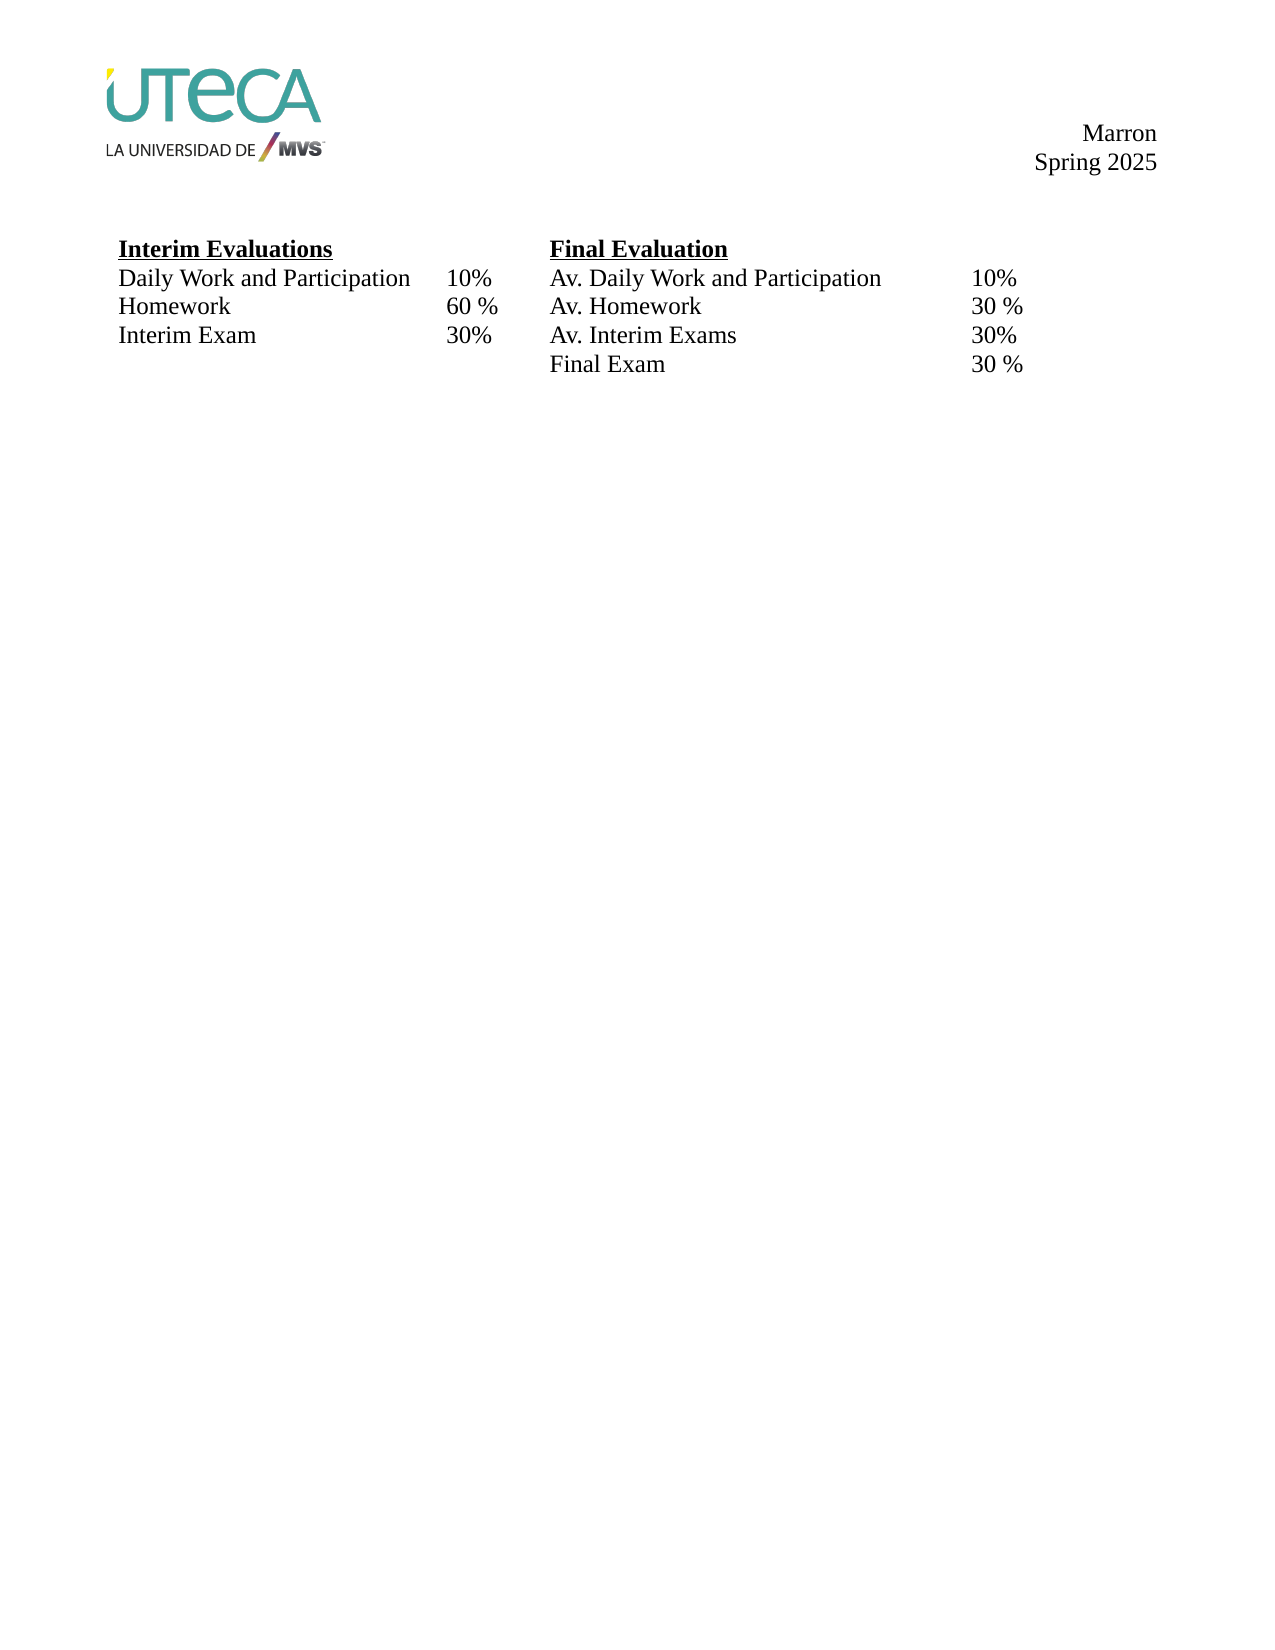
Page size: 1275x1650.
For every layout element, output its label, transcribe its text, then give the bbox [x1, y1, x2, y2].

picture [104, 64, 328, 166]
table_header [446, 234, 512, 263]
table_cell [118, 349, 446, 378]
table_cell Daily Work and Participation [118, 263, 446, 291]
table_cell [446, 349, 512, 378]
table_cell [512, 291, 549, 320]
table_cell Homework [118, 291, 446, 320]
table_cell Av. Homework [549, 291, 971, 320]
table_cell 10% [971, 263, 1027, 291]
table_cell [512, 349, 549, 378]
table_cell 60 % [446, 291, 512, 320]
table_header [971, 234, 1027, 263]
table_cell Av. Daily Work and Participation [549, 263, 971, 291]
table_cell 30% [446, 320, 512, 349]
table_cell Final Exam [549, 349, 971, 378]
table_header Final Evaluation [549, 234, 971, 263]
table_cell 30 % [971, 349, 1027, 378]
table_header [512, 234, 549, 263]
table_cell 30% [971, 320, 1027, 349]
table_cell [512, 263, 549, 291]
table_header Interim Evaluations [118, 234, 446, 263]
table_cell Av. Interim Exams [549, 320, 971, 349]
table_cell [512, 320, 549, 349]
table_cell Interim Exam [118, 320, 446, 349]
table_cell 10% [446, 263, 512, 291]
table_cell 30 % [971, 291, 1027, 320]
